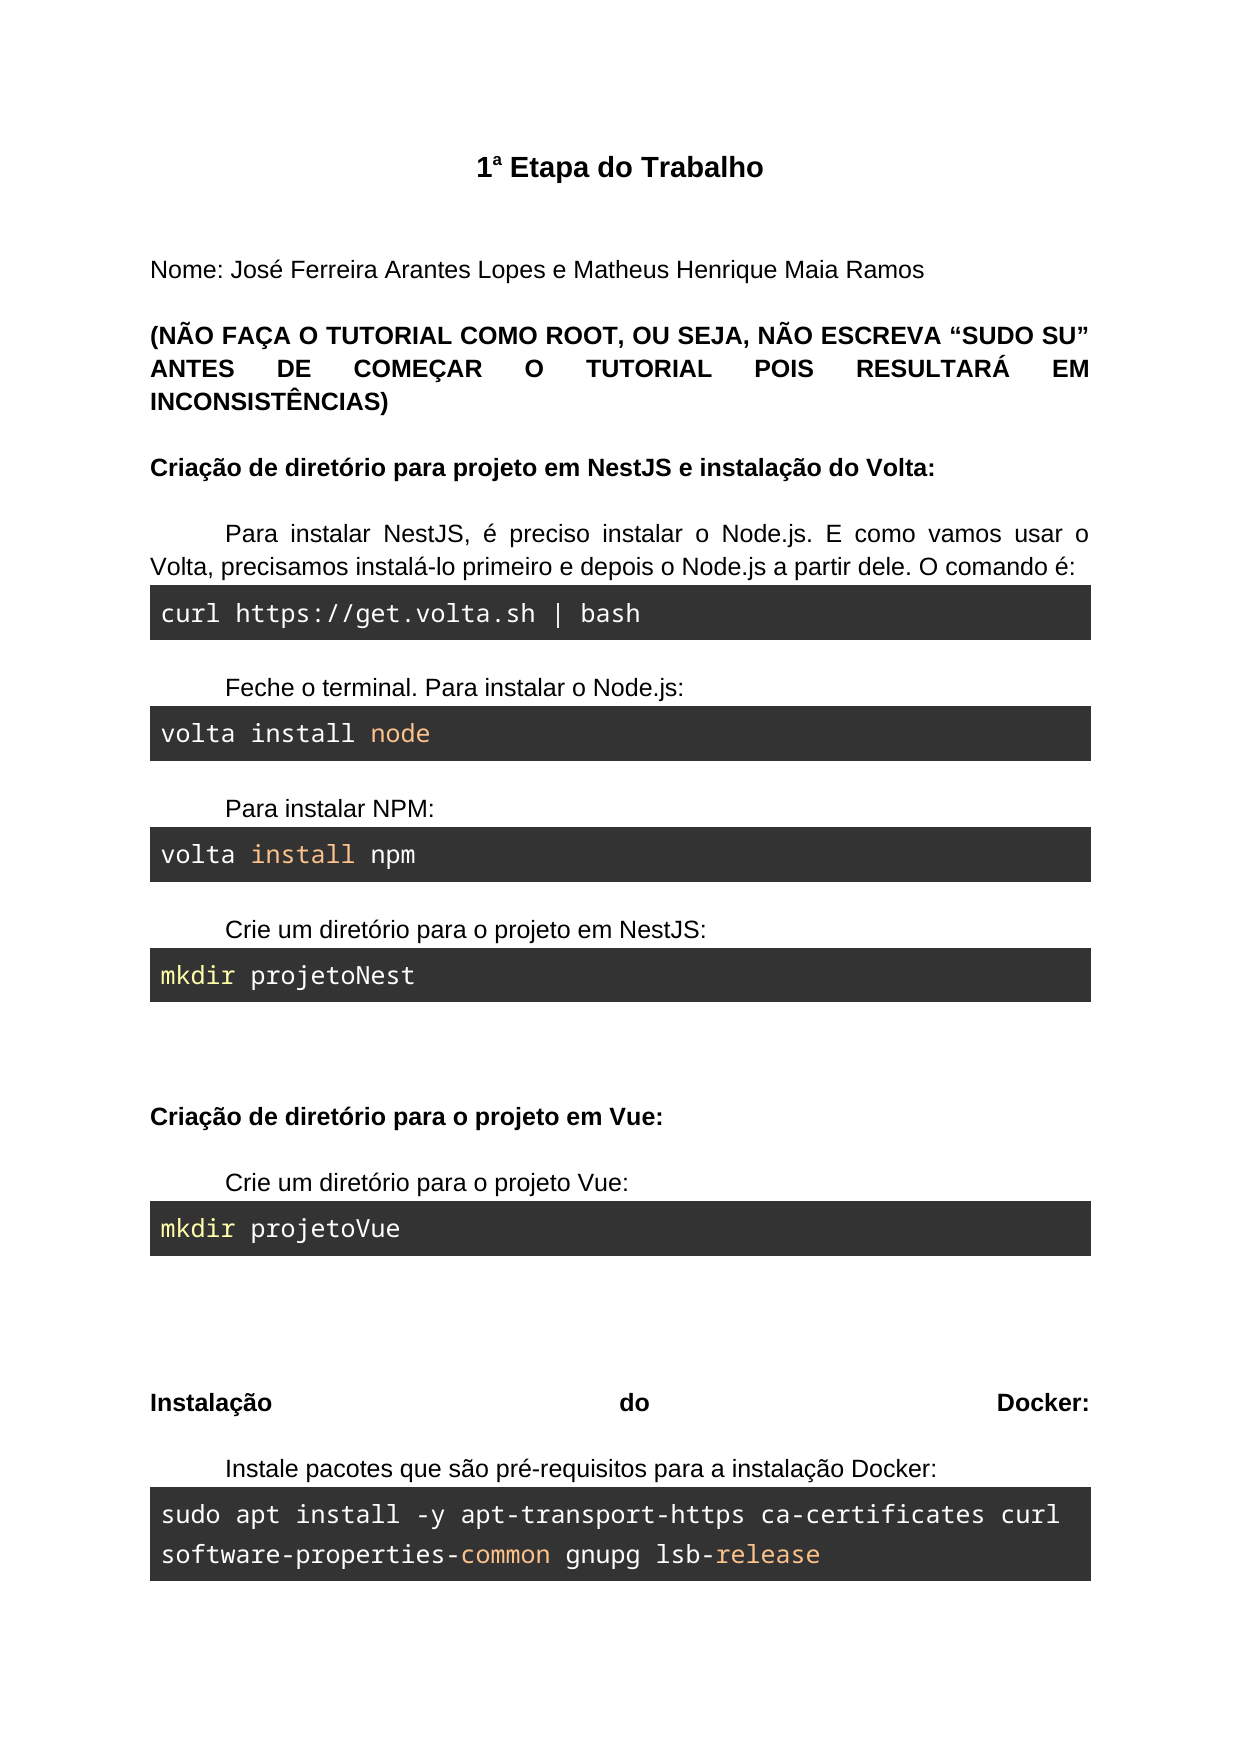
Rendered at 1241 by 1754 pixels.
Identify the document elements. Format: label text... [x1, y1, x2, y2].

text Nome: José Ferreira Arantes Lopes e Matheus Henrique Maia Ramos [150, 254, 1090, 283]
text Para instalar NestJS, é preciso instalar o Node.js. E como vamos usar o Volta, precisamos instalá-lo primeiro e depois o Node.js a partir dele. O comando é: [150, 519, 1090, 581]
text (NÃO FAÇA O TUTORIAL COMO ROOT, OU SEJA, NÃO ESCREVA “SUDO SU” ANTES DE COMEÇAR O TUTORIAL POIS RESULTARÁ EM INCONSISTÊNCIAS) [150, 321, 1090, 415]
text Instalação do Docker: [150, 1388, 1090, 1449]
table_header sudo apt install -y apt-transport-https ca-certificates curl software-properties-common gnupg lsb-release [150, 1487, 1091, 1581]
text Criação de diretório para o projeto em Vue: [150, 1102, 1090, 1130]
table_header mkdir projetoNest [150, 948, 1091, 1002]
table_header volta install npm [150, 827, 1091, 882]
text Para instalar NPM: [150, 794, 1090, 822]
table_header mkdir projetoVue [150, 1201, 1091, 1256]
text Crie um diretório para o projeto Vue: [150, 1168, 1090, 1196]
table_header volta install node [150, 706, 1091, 761]
text Instale pacotes que são pré-requisitos para a instalação Docker: [150, 1454, 1090, 1482]
text Criação de diretório para projeto em NestJS e instalação do Volta: [150, 453, 1090, 481]
text 1a Etapa do Trabalho [150, 150, 1090, 183]
table_header curl https://get.volta.sh | bash [150, 585, 1091, 640]
text Crie um diretório para o projeto em NestJS: [150, 914, 1090, 943]
text Feche o terminal. Para instalar o Node.js: [150, 673, 1090, 701]
